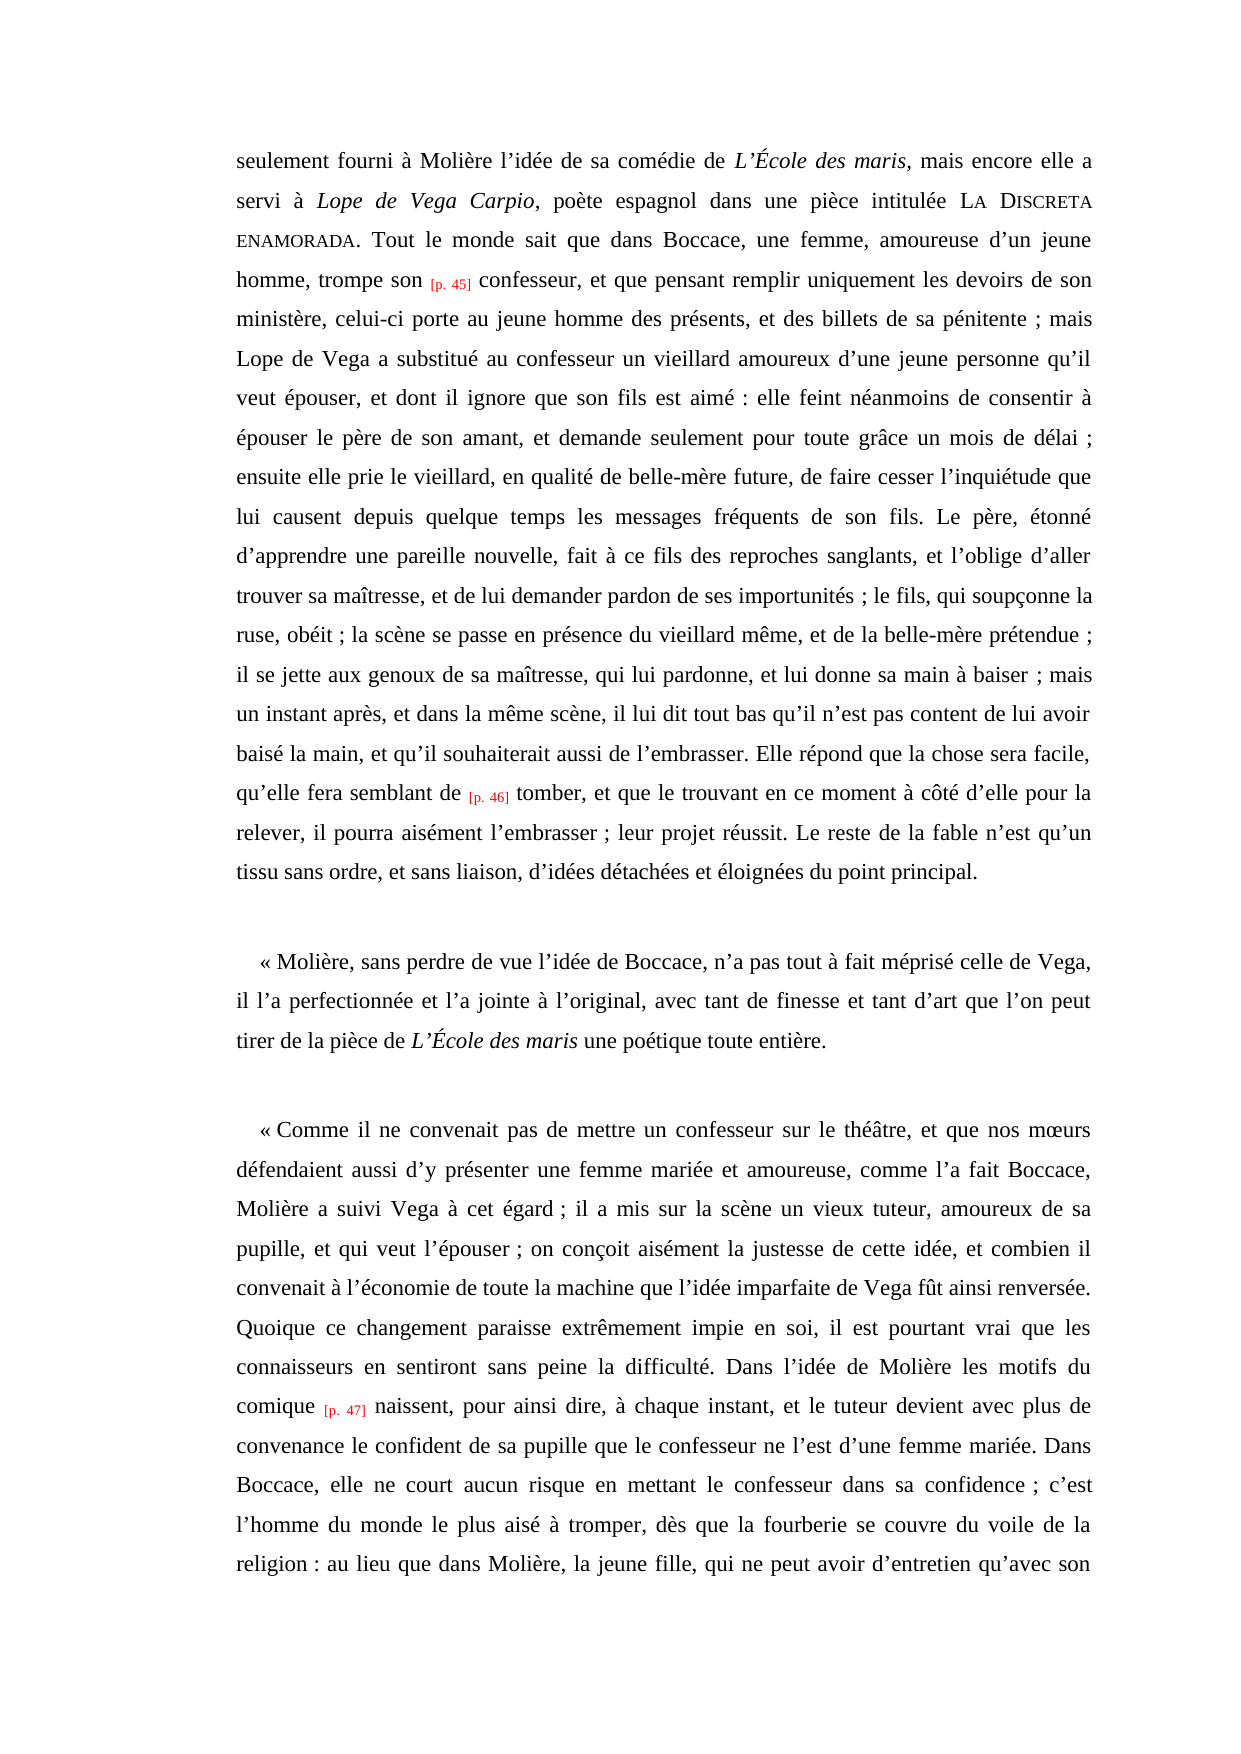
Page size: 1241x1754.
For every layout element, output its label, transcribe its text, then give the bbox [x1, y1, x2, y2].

text « Comme il ne convenait pas de mettre un confesseur sur le théâtre, et que nos mœurs défendaient aussi d’y présenter une femme mariée et amoureuse, comme l’a fait Boccace, Molière a suivi Vega à cet égard ; il a mis sur la scène un vieux tuteur, amoureux de sa pupille, et qui veut l’épouser ; on conçoit aisément la justesse de cette idée, et combien il convenait à l’économie de toute la machine que l’idée imparfaite de Vega fût ainsi renversée. Quoique ce changement paraisse extrêmement impie en soi, il est pourtant vrai que les connaisseurs en sentiront sans peine la difficulté. Dans l’idée de Molière les motifs du comique [p. 47] naissent, pour ainsi dire, à chaque instant, et le tuteur devient avec plus de convenance le confident de sa pupille que le confesseur ne l’est d’une femme mariée. Dans Boccace, elle ne court aucun risque en mettant le confesseur dans sa confidence ; c’est l’homme du monde le plus aisé à tromper, dès que la fourberie se couvre du voile de la religion : au lieu que dans Molière, la jeune fille, qui ne peut avoir d’entretien qu’avec son [236, 1116, 1093, 1577]
text seulement fourni à Molière l’idée de sa comédie de L’École des maris, mais encore elle a servi à Lope de Vega Carpio, poète espagnol dans une pièce intitulée La Discreta enamorada. Tout le monde sait que dans Boccace, une femme, amoureuse d’un jeune homme, trompe son [p. 45] confesseur, et que pensant remplir uniquement les devoirs de son ministère, celui-ci porte au jeune homme des présents, et des billets de sa pénitente ; mais Lope de Vega a substitué au confesseur un vieillard amoureux d’une jeune personne qu’il veut épouser, et dont il ignore que son fils est aimé : elle feint néanmoins de consentir à épouser le père de son amant, et demande seulement pour toute grâce un mois de délai ; ensuite elle prie le vieillard, en qualité de belle-mère future, de faire cesser l’inquiétude que lui causent depuis quelque temps les messages fréquents de son fils. Le père, étonné d’apprendre une pareille nouvelle, fait à ce fils des reproches sanglants, et l’oblige d’aller trouver sa maîtresse, et de lui demander pardon de ses importunités ; le fils, qui soupçonne la ruse, obéit ; la scène se passe en présence du vieillard même, et de la belle-mère prétendue ; il se jette aux genoux de sa maîtresse, qui lui pardonne, et lui donne sa main à baiser ; mais un instant après, et dans la même scène, il lui dit tout bas qu’il n’est pas content de lui avoir baisé la main, et qu’il souhaiterait aussi de l’embrasser. Elle répond que la chose sera facile, qu’elle fera semblant de [p. 46] tomber, et que le trouvant en ce moment à côté d’elle pour la relever, il pourra aisément l’embrasser ; leur projet réussit. Le reste de la fable n’est qu’un tissu sans ordre, et sans liaison, d’idées détachées et éloignées du point principal. [236, 148, 1093, 884]
text « Molière, sans perdre de vue l’idée de Boccace, n’a pas tout à fait méprisé celle de Vega, il l’a perfectionnée et l’a jointe à l’original, avec tant de finesse et tant d’art que l’on peut tirer de la pièce de L’École des maris une poétique toute entière. [236, 948, 1093, 1053]
